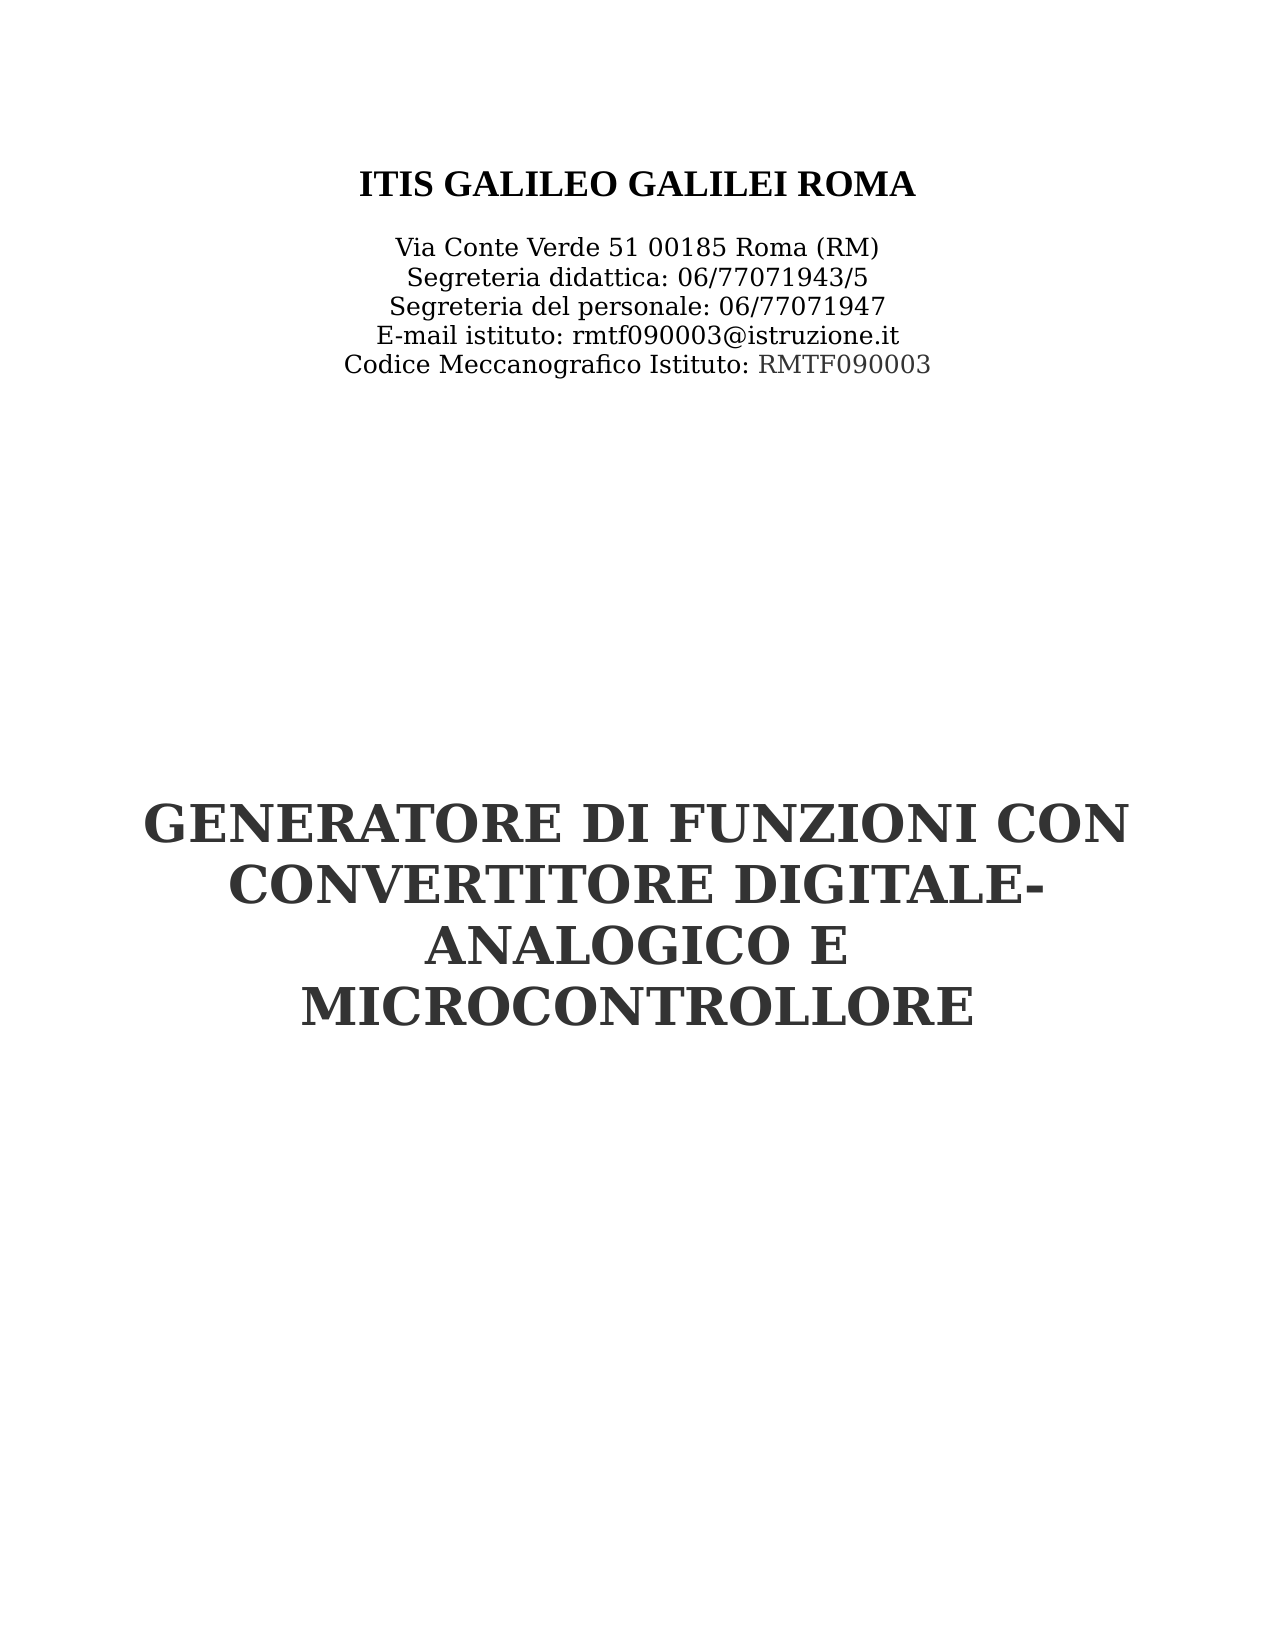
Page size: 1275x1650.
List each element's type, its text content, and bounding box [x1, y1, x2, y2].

text Codice Meccanografico Istituto: RMTF090003 [118, 350, 1157, 379]
text E-mail istituto: rmtf090003@istruzione.it [118, 321, 1157, 350]
text Segreteria didattica: 06/77071943/5 [118, 263, 1157, 292]
text ITIS GALILEO GALILEI ROMA [118, 161, 1157, 204]
text Via Conte Verde 51 00185 Roma (RM) [118, 233, 1157, 263]
text GENERATORE DI FUNZIONI CON CONVERTITORE DIGITALE-ANALOGICO E MICROCONTROLLORE [118, 793, 1157, 1038]
text Segreteria del personale: 06/77071947 [118, 292, 1157, 321]
